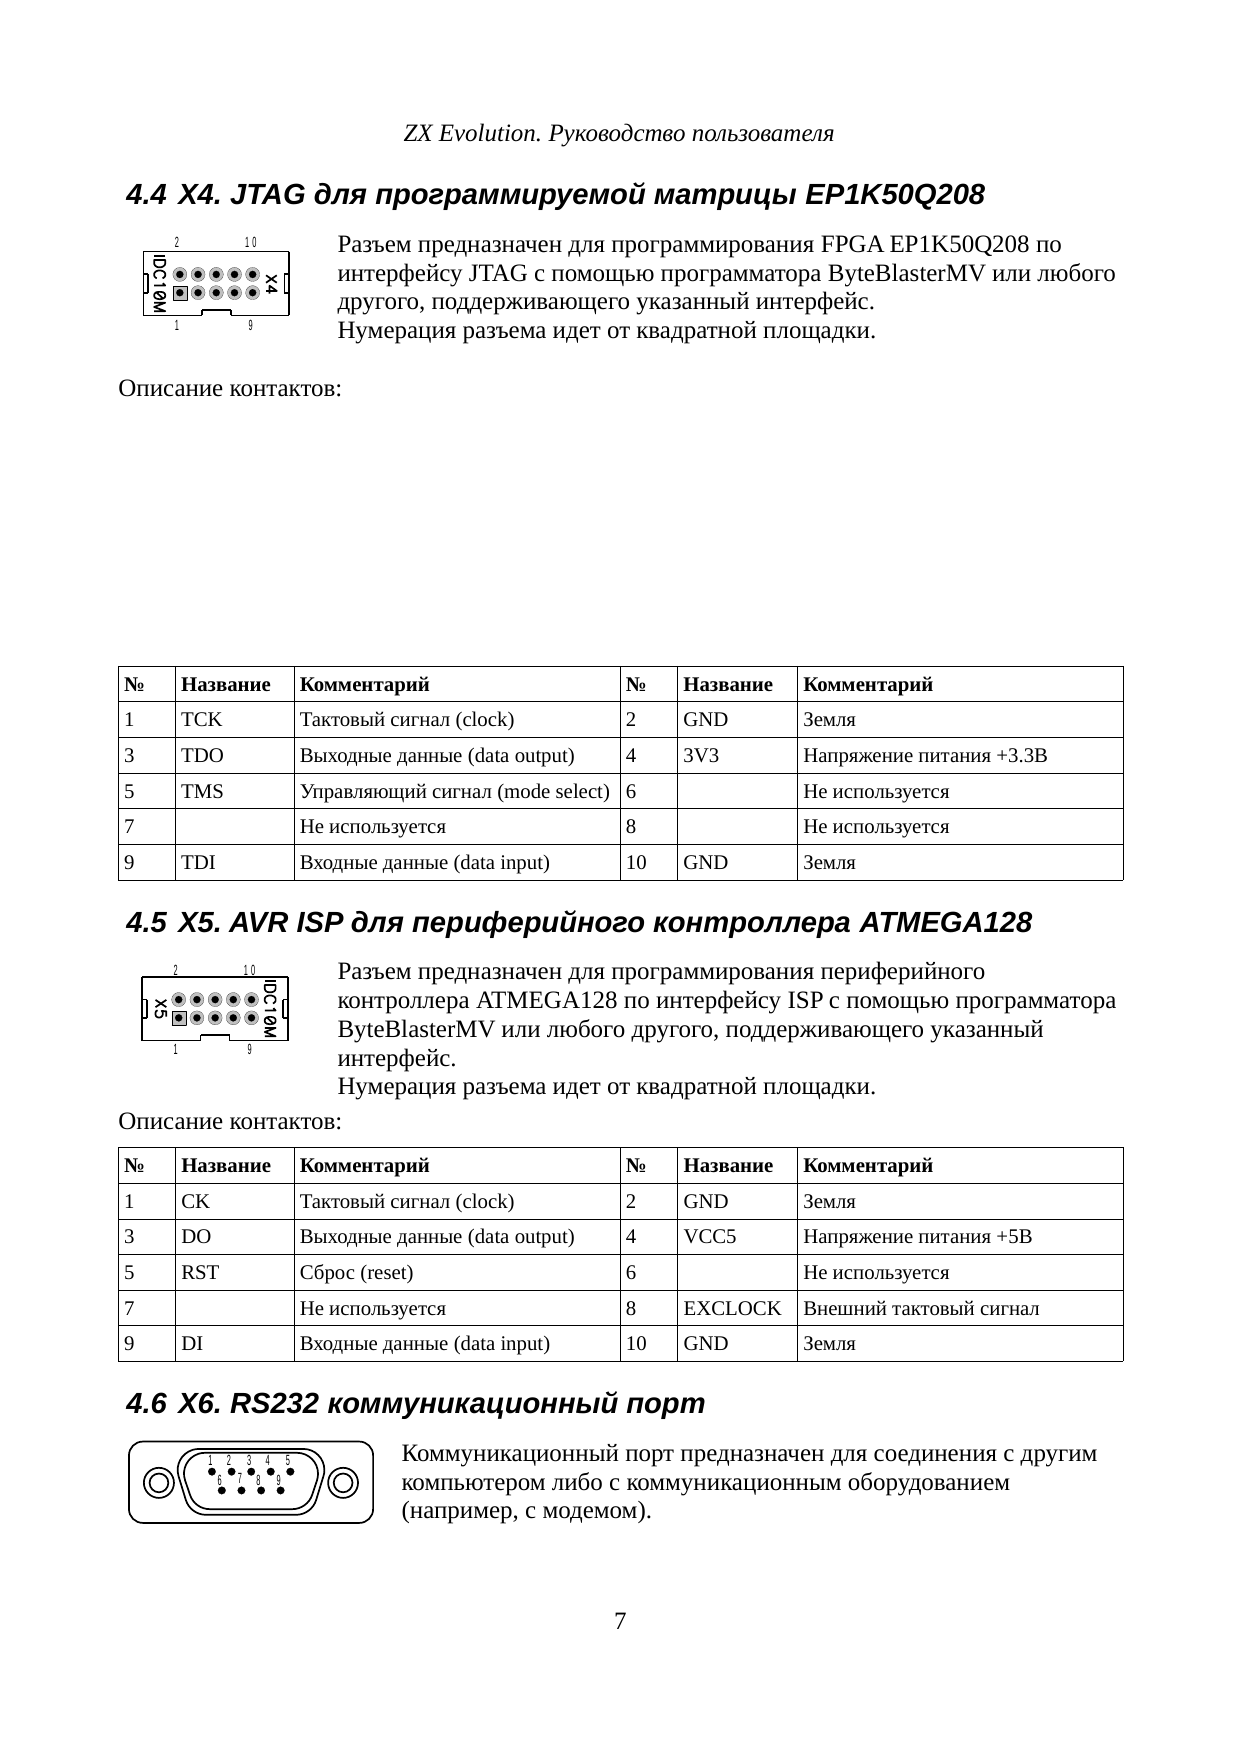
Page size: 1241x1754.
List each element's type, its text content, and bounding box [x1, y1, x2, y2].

subtitle X6. RS232 коммуникационный порт [118, 1386, 1122, 1419]
table_cell TDO [176, 738, 294, 773]
table_header № [119, 1148, 175, 1183]
table_cell Напряжение питания +3.3В [798, 738, 1123, 773]
table_cell 9 [119, 845, 175, 879]
table_cell 4 [621, 1220, 677, 1254]
table_header Разъем предназначен для программирования FPGA EP1K50Q208 по интерфейсу JTAG с помощью программатора ByteBlasterMV или любого другого, поддерживающего указанный интерфейс. Нумерация разъема идет от квадратной площадки. [331, 223, 1123, 373]
table_header Комментарий [295, 667, 620, 701]
table_cell Сброс (reset) [295, 1255, 620, 1290]
table_cell Не используется [798, 1255, 1123, 1290]
table_cell Земля [798, 1326, 1123, 1361]
table_cell 5 [119, 1255, 175, 1290]
table_cell 1 [119, 1184, 175, 1218]
table_header Комментарий [798, 1148, 1123, 1183]
table_cell EXCLOCK [678, 1291, 797, 1325]
text Описание контактов: [118, 373, 1122, 401]
table_header [118, 1432, 396, 1561]
table_header Комментарий [295, 1148, 620, 1183]
table_header Название [678, 667, 797, 701]
table_header Название [176, 1148, 294, 1183]
table_cell DO [176, 1220, 294, 1254]
table_cell TMS [176, 774, 294, 808]
table_cell VCC5 [678, 1220, 797, 1254]
table_header № [621, 1148, 677, 1183]
table_cell Напряжение питания +5В [798, 1220, 1123, 1254]
table_cell Выходные данные (data output) [295, 1220, 620, 1254]
table_cell 6 [621, 1255, 677, 1290]
table_cell 6 [621, 774, 677, 808]
table_header [118, 951, 331, 1106]
table_cell Не используется [798, 809, 1123, 844]
table_cell 9 [119, 1326, 175, 1361]
table_cell 8 [621, 809, 677, 844]
subtitle X4. JTAG для программируемой матрицы EP1K50Q208 [118, 177, 1122, 211]
table_cell TCK [176, 702, 294, 737]
table_cell 7 [119, 1291, 175, 1325]
table_cell 3V3 [678, 738, 797, 773]
table_cell Входные данные (data input) [295, 1326, 620, 1361]
table_header Название [678, 1148, 797, 1183]
table_header № [621, 667, 677, 701]
table_cell 5 [119, 774, 175, 808]
table_cell Не используется [295, 1291, 620, 1325]
table_cell [176, 1291, 294, 1325]
table_cell RST [176, 1255, 294, 1290]
table_cell 7 [119, 809, 175, 844]
table_cell CK [176, 1184, 294, 1218]
table_cell [678, 809, 797, 844]
table_cell GND [678, 1326, 797, 1361]
table_header Разъем предназначен для программирования периферийного контроллера ATMEGA128 по интерфейсу ISP с помощью программатора ByteBlasterMV или любого другого, поддерживающего указанный интерфейс. Нумерация разъема идет от квадратной площадки. [331, 951, 1123, 1106]
table_cell [678, 1255, 797, 1290]
table_cell Тактовый сигнал (clock) [295, 1184, 620, 1218]
table_cell 2 [621, 1184, 677, 1218]
table_cell Не используется [295, 809, 620, 844]
table_cell Тактовый сигнал (clock) [295, 702, 620, 737]
table_cell 4 [621, 738, 677, 773]
table_cell Земля [798, 1184, 1123, 1218]
table_cell Земля [798, 702, 1123, 737]
table_cell 10 [621, 845, 677, 879]
table_cell TDI [176, 845, 294, 879]
table_cell 1 [119, 702, 175, 737]
table_cell Не используется [798, 774, 1123, 808]
table_cell 3 [119, 738, 175, 773]
table_cell Выходные данные (data output) [295, 738, 620, 773]
table_cell 3 [119, 1220, 175, 1254]
table_header № [119, 667, 175, 701]
table_cell 8 [621, 1291, 677, 1325]
table_cell GND [678, 1184, 797, 1218]
table_header Комментарий [798, 667, 1123, 701]
table_cell 10 [621, 1326, 677, 1361]
table_cell 2 [621, 702, 677, 737]
table_cell DI [176, 1326, 294, 1361]
table_header [118, 223, 331, 373]
table_header Коммуникационный порт предназначен для соединения с другим компьютером либо с коммуникационным оборудованием (например, с модемом). [396, 1432, 1123, 1561]
table_cell Входные данные (data input) [295, 845, 620, 879]
table_cell [678, 774, 797, 808]
table_cell Земля [798, 845, 1123, 879]
table_header Название [176, 667, 294, 701]
table_cell GND [678, 702, 797, 737]
text Описание контактов: [118, 1106, 1122, 1135]
table_cell Управляющий сигнал (mode select) [295, 774, 620, 808]
table_cell [176, 809, 294, 844]
table_cell GND [678, 845, 797, 879]
subtitle X5. AVR ISP для периферийного контроллера ATMEGA128 [118, 905, 1122, 938]
table_cell Внешний тактовый сигнал [798, 1291, 1123, 1325]
